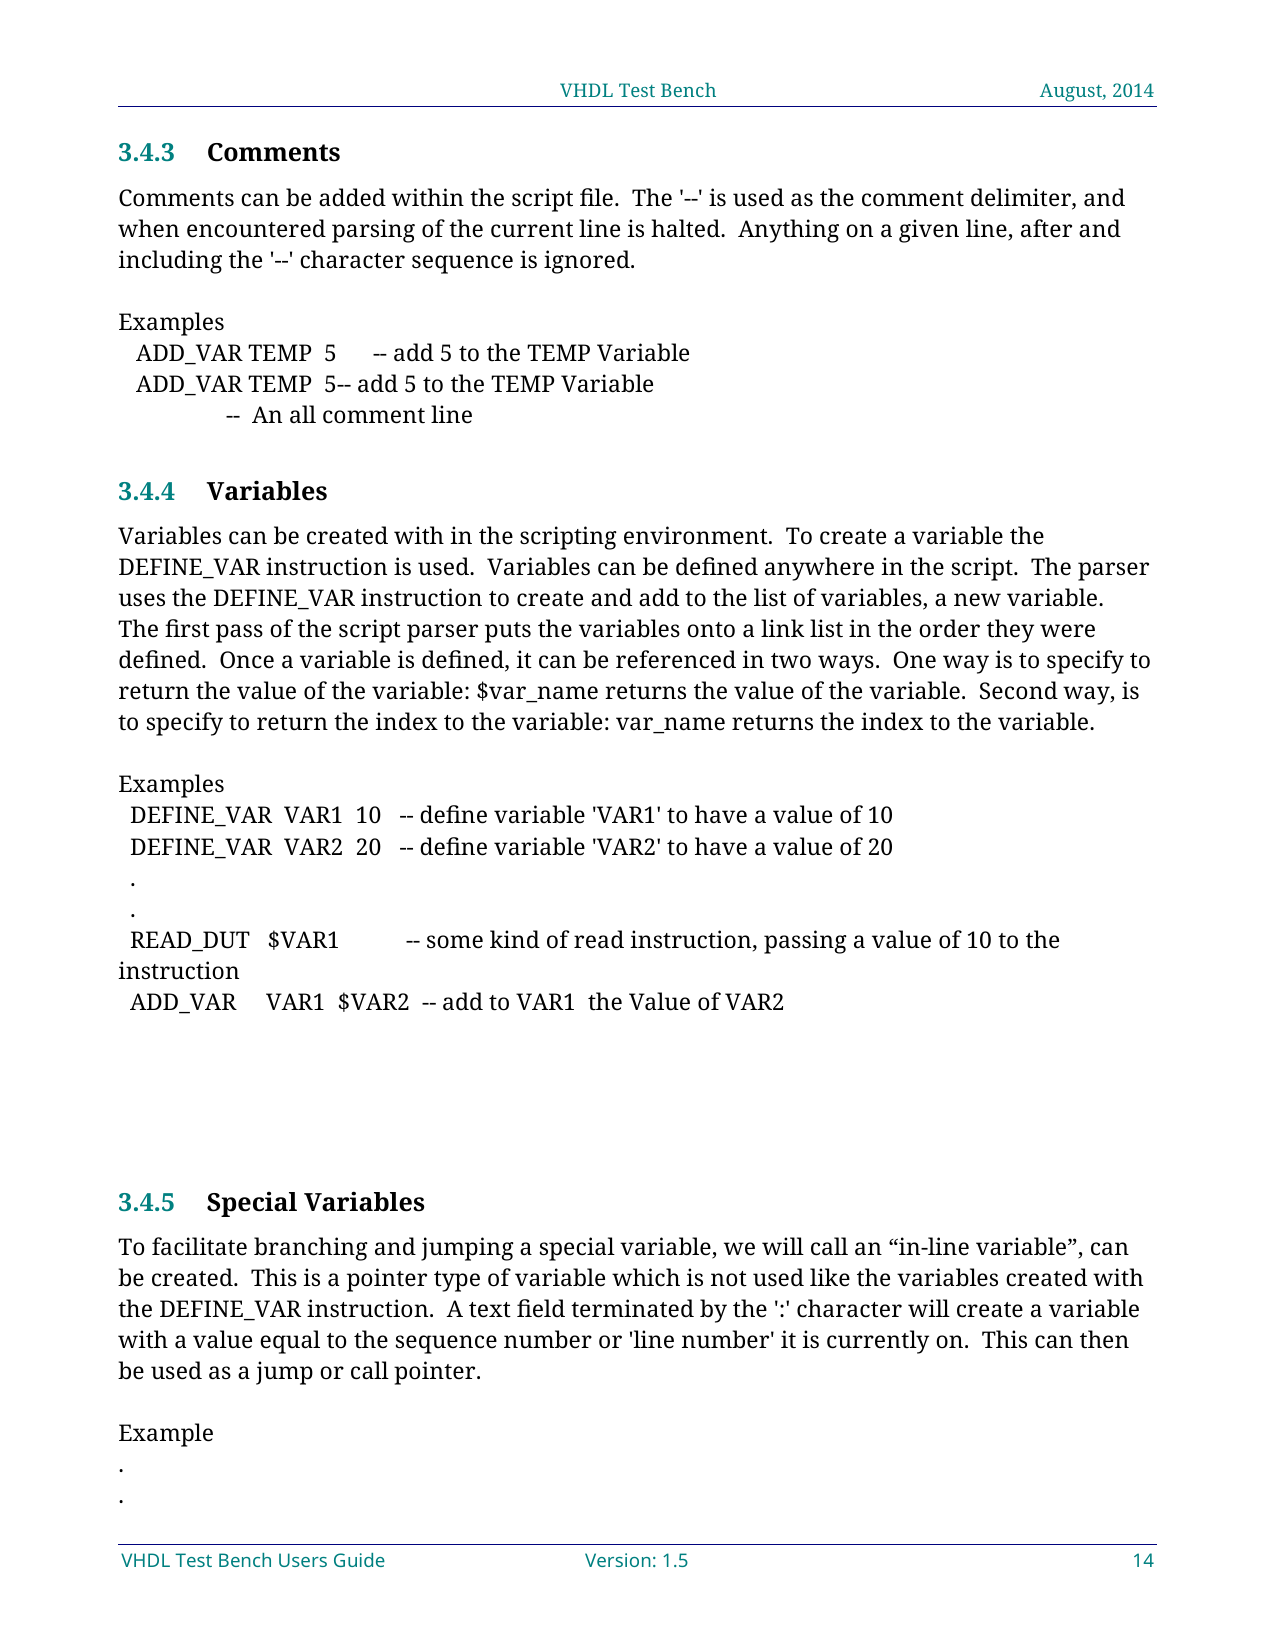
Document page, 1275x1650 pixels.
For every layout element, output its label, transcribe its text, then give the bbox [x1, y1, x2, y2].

text DEFINE_VAR VAR2 20 -- define variable 'VAR2' to have a value of 20 [118, 831, 1157, 862]
text Example [118, 1417, 1157, 1448]
text ADD_VAR VAR1 $VAR2 -- add to VAR1 the Value of VAR2 [118, 986, 1157, 1017]
text . [118, 862, 1157, 893]
text READ_DUT $VAR1 -- some kind of read instruction, passing a value of 10 to the instruction [118, 924, 1157, 986]
subtitle Comments [118, 135, 1157, 169]
text Variables can be created with in the scripting environment. To create a variable the DEFINE_VAR instruction is used. Variables can be defined anywhere in the script. The parser uses the DEFINE_VAR instruction to create and add to the list of variables, a new variable. The first pass of the script parser puts the variables onto a link list in the order they were defined. Once a variable is defined, it can be referenced in two ways. One way is to specify to return the value of the variable: $var_name returns the value of the variable. Second way, is to specify to return the index to the variable: var_name returns the index to the variable. [118, 520, 1157, 737]
subtitle Special Variables [118, 1184, 1157, 1218]
text ADD_VAR TEMP 5 -- add 5 to the TEMP Variable [118, 337, 1157, 368]
text . [118, 1479, 1157, 1510]
text Examples [118, 768, 1157, 799]
text . [118, 1448, 1157, 1479]
text DEFINE_VAR VAR1 10 -- define variable 'VAR1' to have a value of 10 [118, 799, 1157, 831]
text Examples [118, 306, 1157, 337]
subtitle Variables [118, 474, 1157, 508]
text To facilitate branching and jumping a special variable, we will call an “in-line variable”, can be created. This is a pointer type of variable which is not used like the variables created with the DEFINE_VAR instruction. A text field terminated by the ':' character will create a variable with a value equal to the sequence number or 'line number' it is currently on. This can then be used as a jump or call pointer. [118, 1231, 1157, 1386]
text . [118, 893, 1157, 924]
text Comments can be added within the script file. The '--' is used as the comment delimiter, and when encountered parsing of the current line is halted. Anything on a given line, after and including the '--' character sequence is ignored. [118, 182, 1157, 275]
text ADD_VAR TEMP 5-- add 5 to the TEMP Variable [118, 368, 1157, 399]
text -- An all comment line [118, 399, 1157, 430]
